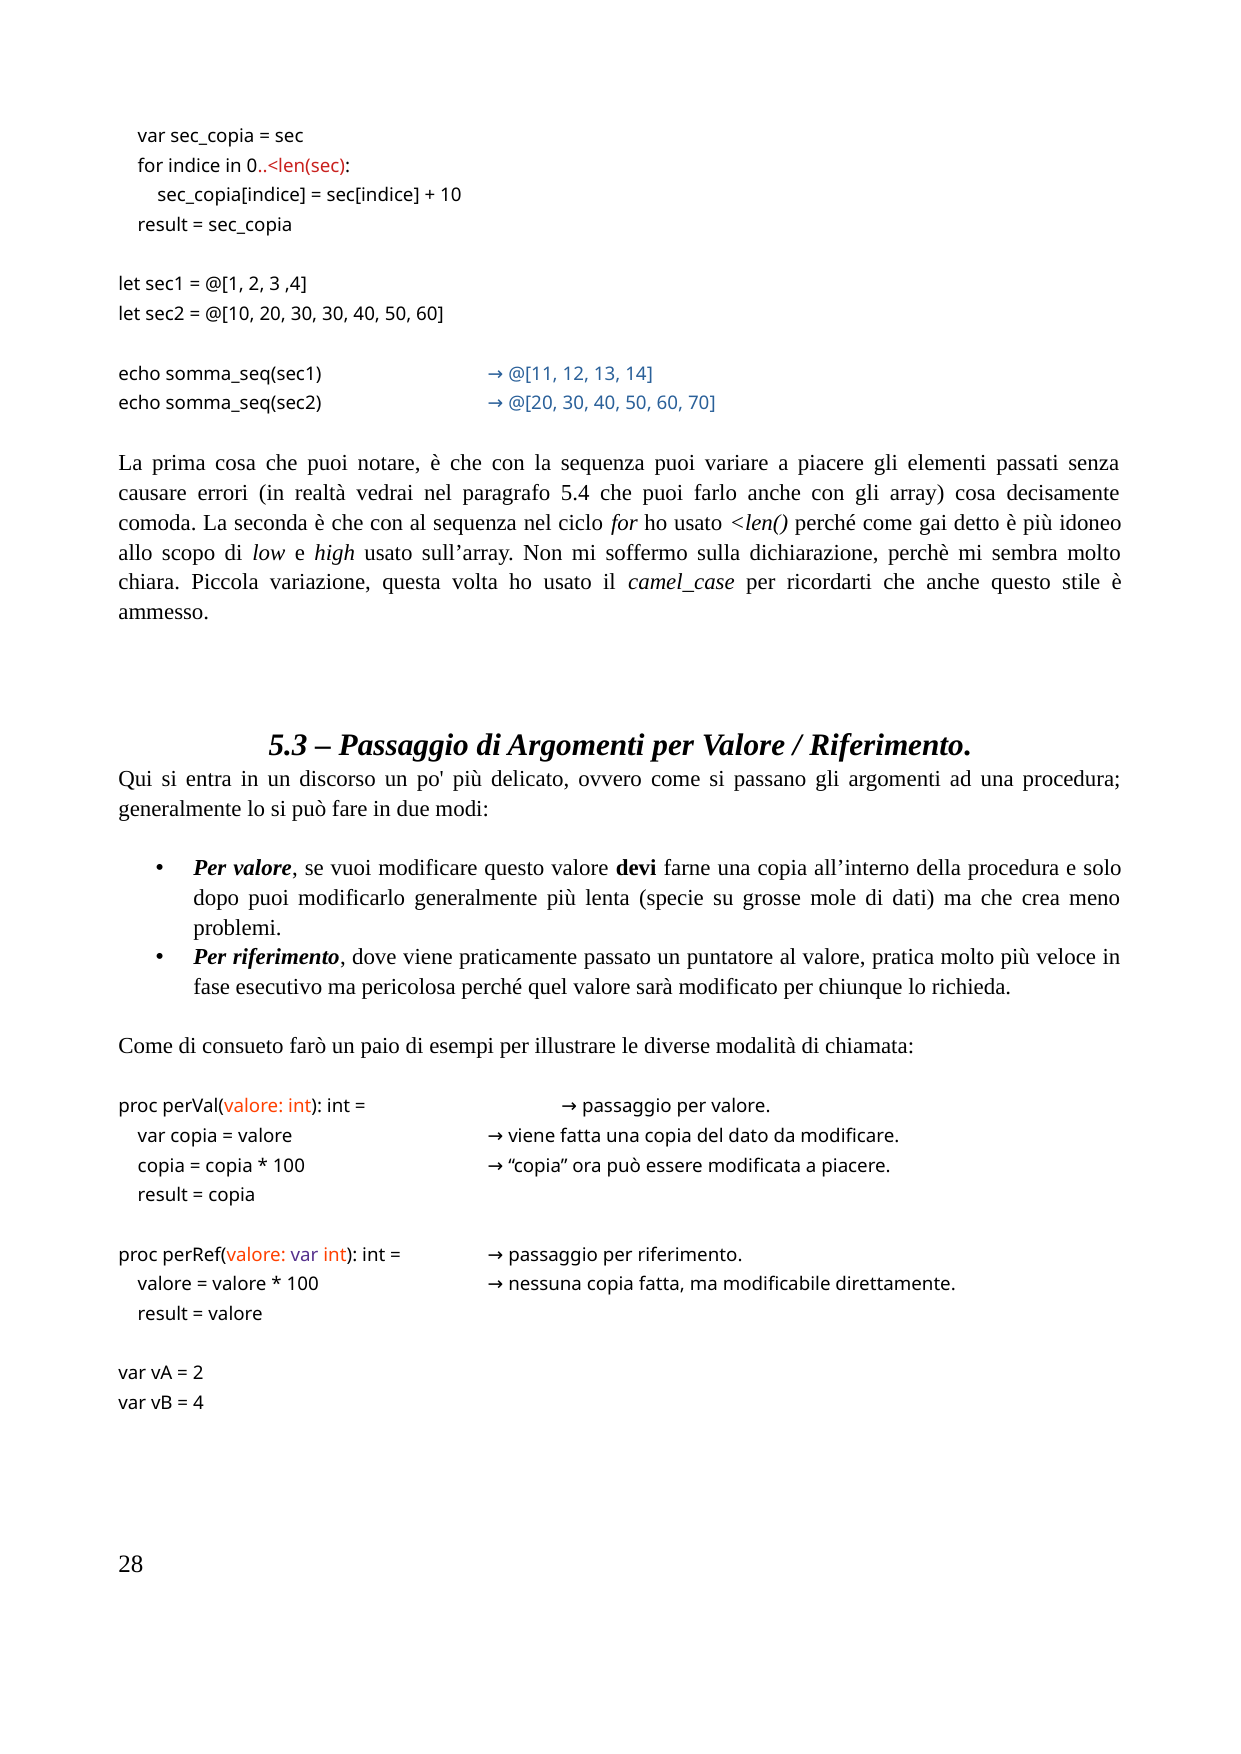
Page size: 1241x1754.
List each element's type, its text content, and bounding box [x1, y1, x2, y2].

text copia = copia * 100 → “copia” ora può essere modificata a piacere. [118, 1148, 1122, 1177]
text sec_copia[indice] = sec[indice] + 10 [118, 177, 1122, 207]
text proc perRef(valore: var int): int = → passaggio per riferimento. [118, 1237, 1122, 1266]
text let sec1 = @[1, 2, 3 ,4] [118, 267, 1122, 296]
text proc perVal(valore: int): int = → passaggio per valore. [118, 1088, 1122, 1118]
text La prima cosa che puoi notare, è che con la sequenza puoi variare a piacere gli elementi passati senza causare errori (in realtà vedrai nel paragrafo 5.4 che puoi farlo anche con gli array) cosa decisamente comoda. La seconda è che con al sequenza nel ciclo for ho usato <len() perché come gai detto è più idoneo allo scopo di low e high usato sull’array. Non mi soffermo sulla dichiarazione, perchè mi sembra molto chiara. Piccola variazione, questa volta ho usato il camel_case per ricordarti che anche questo stile è ammesso. [118, 446, 1122, 624]
text let sec2 = @[10, 20, 30, 30, 40, 50, 60] [118, 296, 1122, 326]
text Come di consueto farò un paio di esempi per illustrare le diverse modalità di chiamata: [118, 1029, 1122, 1059]
list Per valore, se vuoi modificare questo valore devi farne una copia all’interno della procedura e solo dopo puoi modificarlo generalmente più lenta (specie su grosse mole di dati) ma che crea meno problemi. [156, 851, 1122, 940]
text var sec_copia = sec [118, 118, 1122, 148]
text result = copia [118, 1177, 1122, 1207]
text for indice in 0..<len(sec): [118, 148, 1122, 177]
text echo somma_seq(sec1) → @[11, 12, 13, 14] [118, 356, 1122, 385]
text echo somma_seq(sec2) → @[20, 30, 40, 50, 60, 70] [118, 385, 1122, 415]
text var vA = 2 [118, 1356, 1122, 1385]
text result = sec_copia [118, 207, 1122, 237]
text result = valore [118, 1296, 1122, 1326]
text var copia = valore → viene fatta una copia del dato da modificare. [118, 1118, 1122, 1148]
text var vB = 4 [118, 1385, 1122, 1415]
text 5.3 – Passaggio di Argomenti per Valore / Riferimento. [118, 726, 1122, 762]
text Qui si entra in un discorso un po' più delicato, ovvero come si passano gli argomenti ad una procedura; generalmente lo si può fare in due modi: [118, 762, 1122, 821]
list Per riferimento, dove viene praticamente passato un puntatore al valore, pratica molto più veloce in fase esecutivo ma pericolosa perché quel valore sarà modificato per chiunque lo richieda. [156, 940, 1122, 999]
text valore = valore * 100 → nessuna copia fatta, ma modificabile direttamente. [118, 1266, 1122, 1296]
